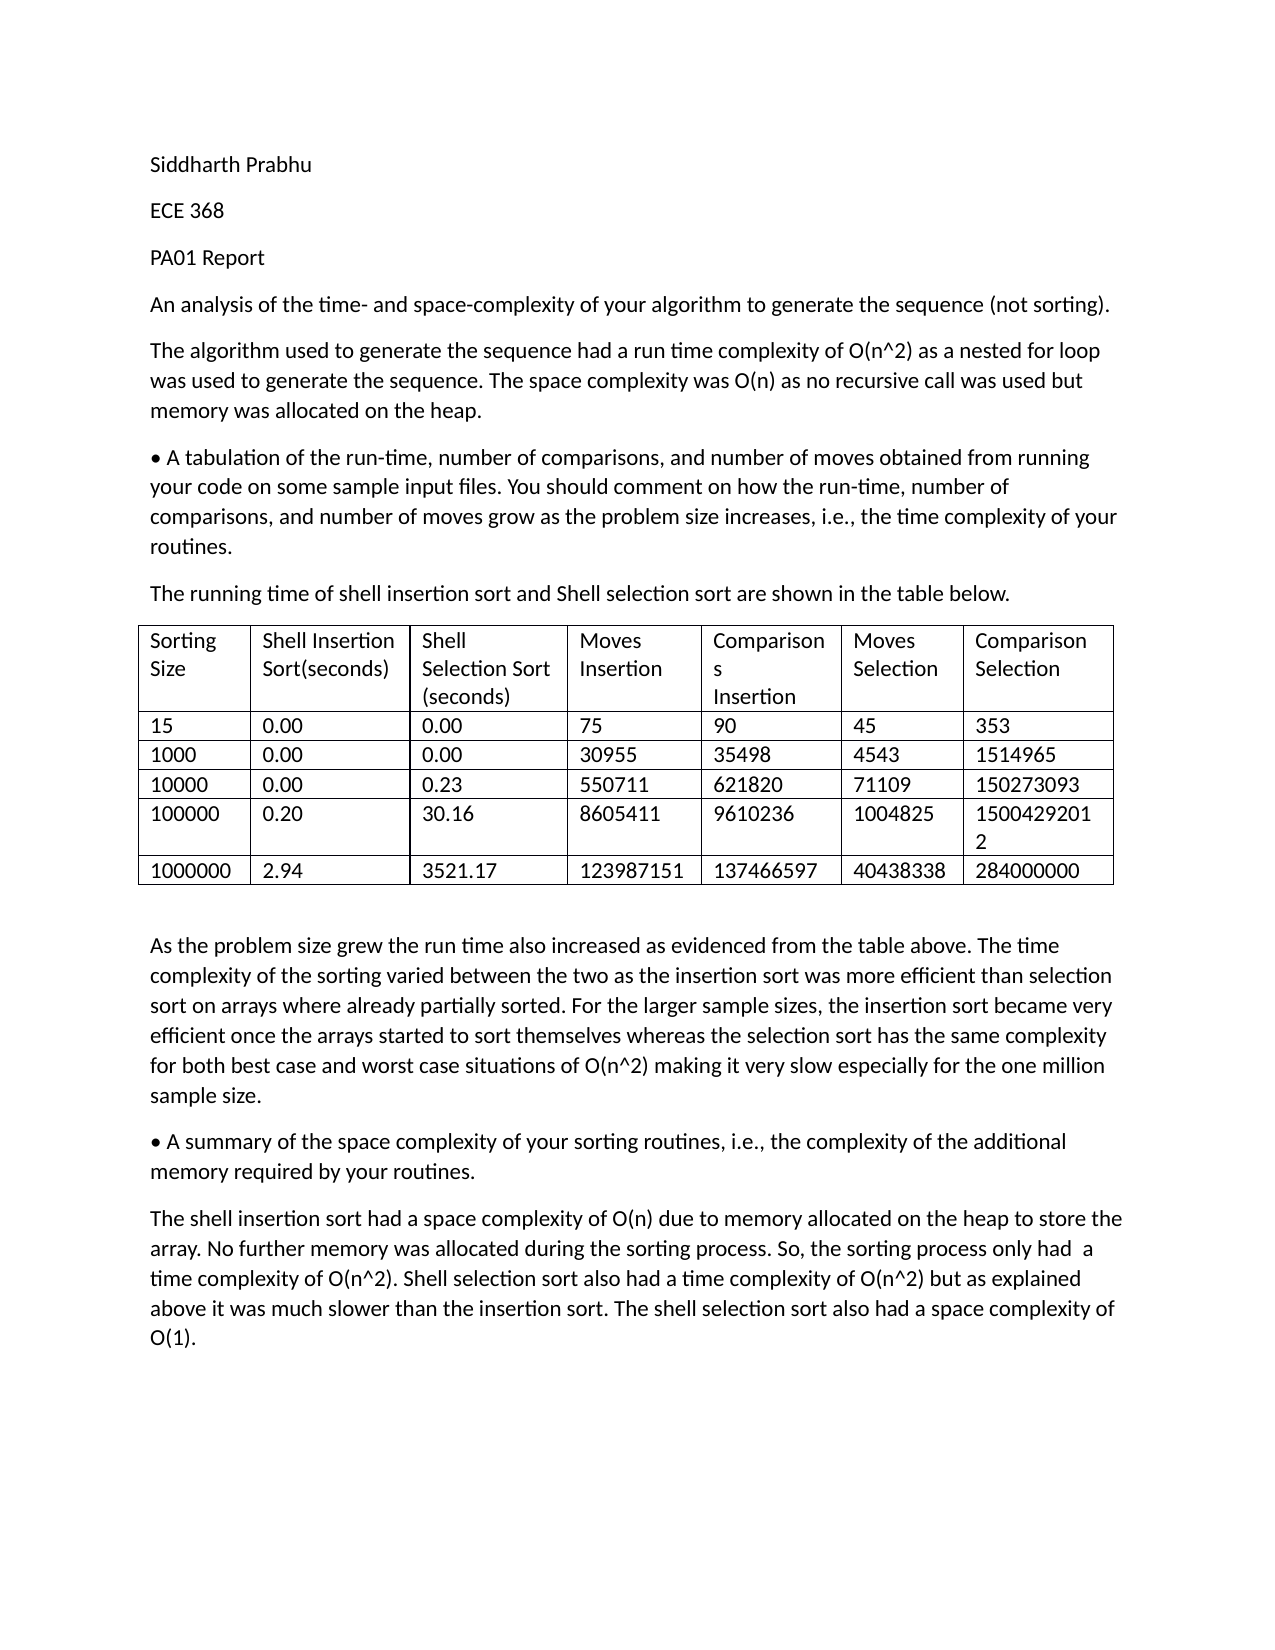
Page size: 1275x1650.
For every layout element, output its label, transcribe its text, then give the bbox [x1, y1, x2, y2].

table_cell 137466597 [702, 856, 841, 884]
text • A tabulation of the run-time, number of comparisons, and number of moves obtained from running your code on some sample input files. You should comment on how the run-time, number of comparisons, and number of moves grow as the problem size increases, i.e., the time complexity of your routines. [150, 443, 1125, 560]
table_header Comparison Selection [964, 626, 1113, 711]
text The running time of shell insertion sort and Shell selection sort are shown in the table below. [150, 579, 1125, 607]
table_cell 15004292012 [964, 799, 1113, 855]
table_cell 353 [964, 712, 1113, 739]
table_cell 8605411 [568, 799, 701, 855]
table_cell 45 [842, 712, 963, 739]
table_cell 1000 [139, 741, 250, 769]
table_cell 0.00 [251, 741, 409, 769]
table_cell 90 [702, 712, 841, 739]
text An analysis of the time- and space-complexity of your algorithm to generate the sequence (not sorting). [150, 290, 1125, 318]
table_cell 15 [139, 712, 250, 739]
table_cell 0.23 [411, 770, 567, 798]
text As the problem size grew the run time also increased as evidenced from the table above. The time complexity of the sorting varied between the two as the insertion sort was more efficient than selection sort on arrays where already partially sorted. For the larger sample sizes, the insertion sort became very efficient once the arrays started to sort themselves whereas the selection sort has the same complexity for both best case and worst case situations of O(n^2) making it very slow especially for the one million sample size. [150, 931, 1125, 1109]
text ECE 368 [150, 197, 1125, 224]
table_header Shell Selection Sort (seconds) [411, 626, 567, 711]
table_cell 30.16 [411, 799, 567, 855]
table_cell 284000000 [964, 856, 1113, 884]
text PA01 Report [150, 243, 1125, 271]
table_cell 0.00 [411, 741, 567, 769]
table_cell 71109 [842, 770, 963, 798]
table_cell 150273093 [964, 770, 1113, 798]
table_cell 0.00 [411, 712, 567, 739]
text The shell insertion sort had a space complexity of O(n) due to memory allocated on the heap to store the array. No further memory was allocated during the sorting process. So, the sorting process only had a time complexity of O(n^2). Shell selection sort also had a time complexity of O(n^2) but as explained above it was much slower than the insertion sort. The shell selection sort also had a space complexity of O(1). [150, 1204, 1125, 1352]
table_cell 100000 [139, 799, 250, 855]
table_cell 40438338 [842, 856, 963, 884]
table_cell 0.00 [251, 712, 409, 739]
table_cell 3521.17 [411, 856, 567, 884]
table_cell 75 [568, 712, 701, 739]
table_cell 4543 [842, 741, 963, 769]
table_cell 1514965 [964, 741, 1113, 769]
table_cell 1000000 [139, 856, 250, 884]
text Siddharth Prabhu [150, 150, 1125, 178]
table_cell 123987151 [568, 856, 701, 884]
table_header Sorting Size [139, 626, 250, 711]
table_cell 0.20 [251, 799, 409, 855]
table_header Comparisons Insertion [702, 626, 841, 711]
table_cell 10000 [139, 770, 250, 798]
table_cell 9610236 [702, 799, 841, 855]
table_cell 621820 [702, 770, 841, 798]
table_cell 30955 [568, 741, 701, 769]
table_cell 35498 [702, 741, 841, 769]
table_cell 0.00 [251, 770, 409, 798]
table_cell 2.94 [251, 856, 409, 884]
table_header Shell Insertion Sort(seconds) [251, 626, 409, 711]
table_header Moves Selection [842, 626, 963, 711]
table_cell 1004825 [842, 799, 963, 855]
table_header Moves Insertion [568, 626, 701, 711]
table_cell 550711 [568, 770, 701, 798]
text The algorithm used to generate the sequence had a run time complexity of O(n^2) as a nested for loop was used to generate the sequence. The space complexity was O(n) as no recursive call was used but memory was allocated on the heap. [150, 336, 1125, 424]
text • A summary of the space complexity of your sorting routines, i.e., the complexity of the additional memory required by your routines. [150, 1127, 1125, 1185]
